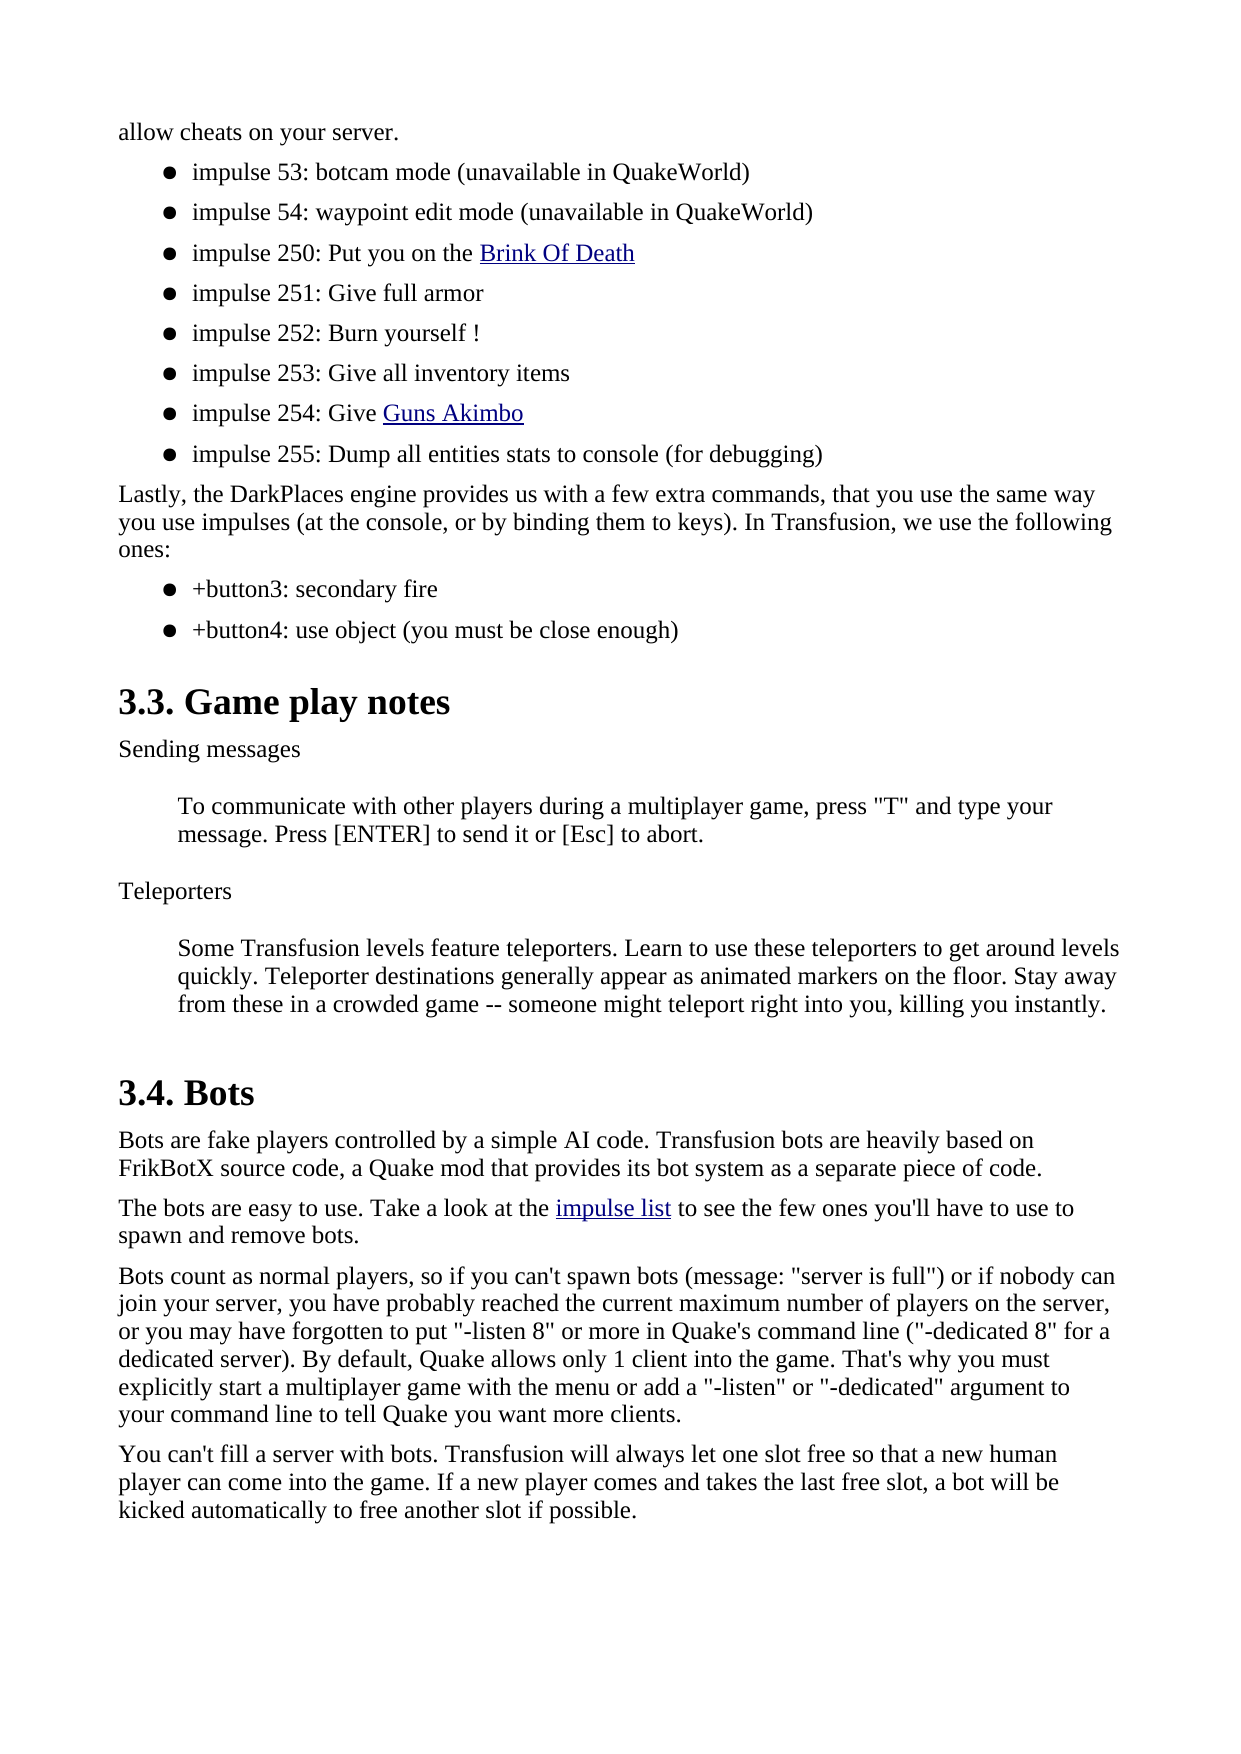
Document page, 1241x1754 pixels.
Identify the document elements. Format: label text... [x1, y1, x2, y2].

list impulse 250: Put you on the Brink Of Death [162, 239, 1122, 266]
subtitle Teleporters [118, 877, 1122, 905]
list impulse 53: botcam mode (unavailable in QuakeWorld) [162, 158, 1122, 186]
list To communicate with other players during a multiplayer game, press "T" and type your message. Press [ENTER] to send it or [Esc] to abort. [177, 792, 1122, 848]
list impulse 251: Give full armor [162, 279, 1122, 307]
text Bots are fake players controlled by a simple AI code. Transfusion bots are heavily based on FrikBotX source code, a Quake mod that provides its bot system as a separate piece of code. [118, 1126, 1122, 1181]
list impulse 252: Burn yourself ! [162, 319, 1122, 347]
text You can't fill a server with bots. Transfusion will always let one slot free so that a new human player can come into the game. If a new player comes and takes the last free slot, a bot will be kicked automatically to free another slot if possible. [118, 1441, 1122, 1524]
subtitle 3.3. Game play notes [118, 681, 1122, 723]
list +button4: use object (you must be close enough) [162, 616, 1122, 643]
text Lastly, the DarkPlaces engine provides us with a few extra commands, that you use the same way you use impulses (at the console, or by binding them to keys). In Transfusion, we use the following ones: [118, 480, 1122, 563]
list impulse 255: Dump all entities stats to console (for debugging) [162, 440, 1122, 467]
list +button3: secondary fire [162, 576, 1122, 603]
list Some Transfusion levels feature teleporters. Learn to use these teleporters to get around levels quickly. Teleporter destinations generally appear as animated markers on the floor. Stay away from these in a crowded game -- someone might teleport right into you, killing you instantly. [177, 934, 1122, 1017]
subtitle 3.4. Bots [118, 1072, 1122, 1113]
text Bots count as normal players, so if you can't spawn bots (message: "server is full") or if nobody can join your server, you have probably reached the current maximum number of players on the server, or you may have forgotten to put "-listen 8" or more in Quake's command line ("-dedicated 8" for a dedicated server). By default, Quake allows only 1 client into the game. That's why you must explicitly start a multiplayer game with the menu or add a "-listen" or "-dedicated" argument to your command line to tell Quake you want more clients. [118, 1262, 1122, 1428]
list impulse 253: Give all inventory items [162, 359, 1122, 387]
text allow cheats on your server. [118, 118, 1122, 146]
list impulse 54: waypoint edit mode (unavailable in QuakeWorld) [162, 198, 1122, 226]
list impulse 254: Give Guns Akimbo [162, 399, 1122, 427]
text The bots are easy to use. Take a look at the impulse list to see the few ones you'll have to use to spawn and remove bots. [118, 1194, 1122, 1249]
subtitle Sending messages [118, 735, 1122, 763]
